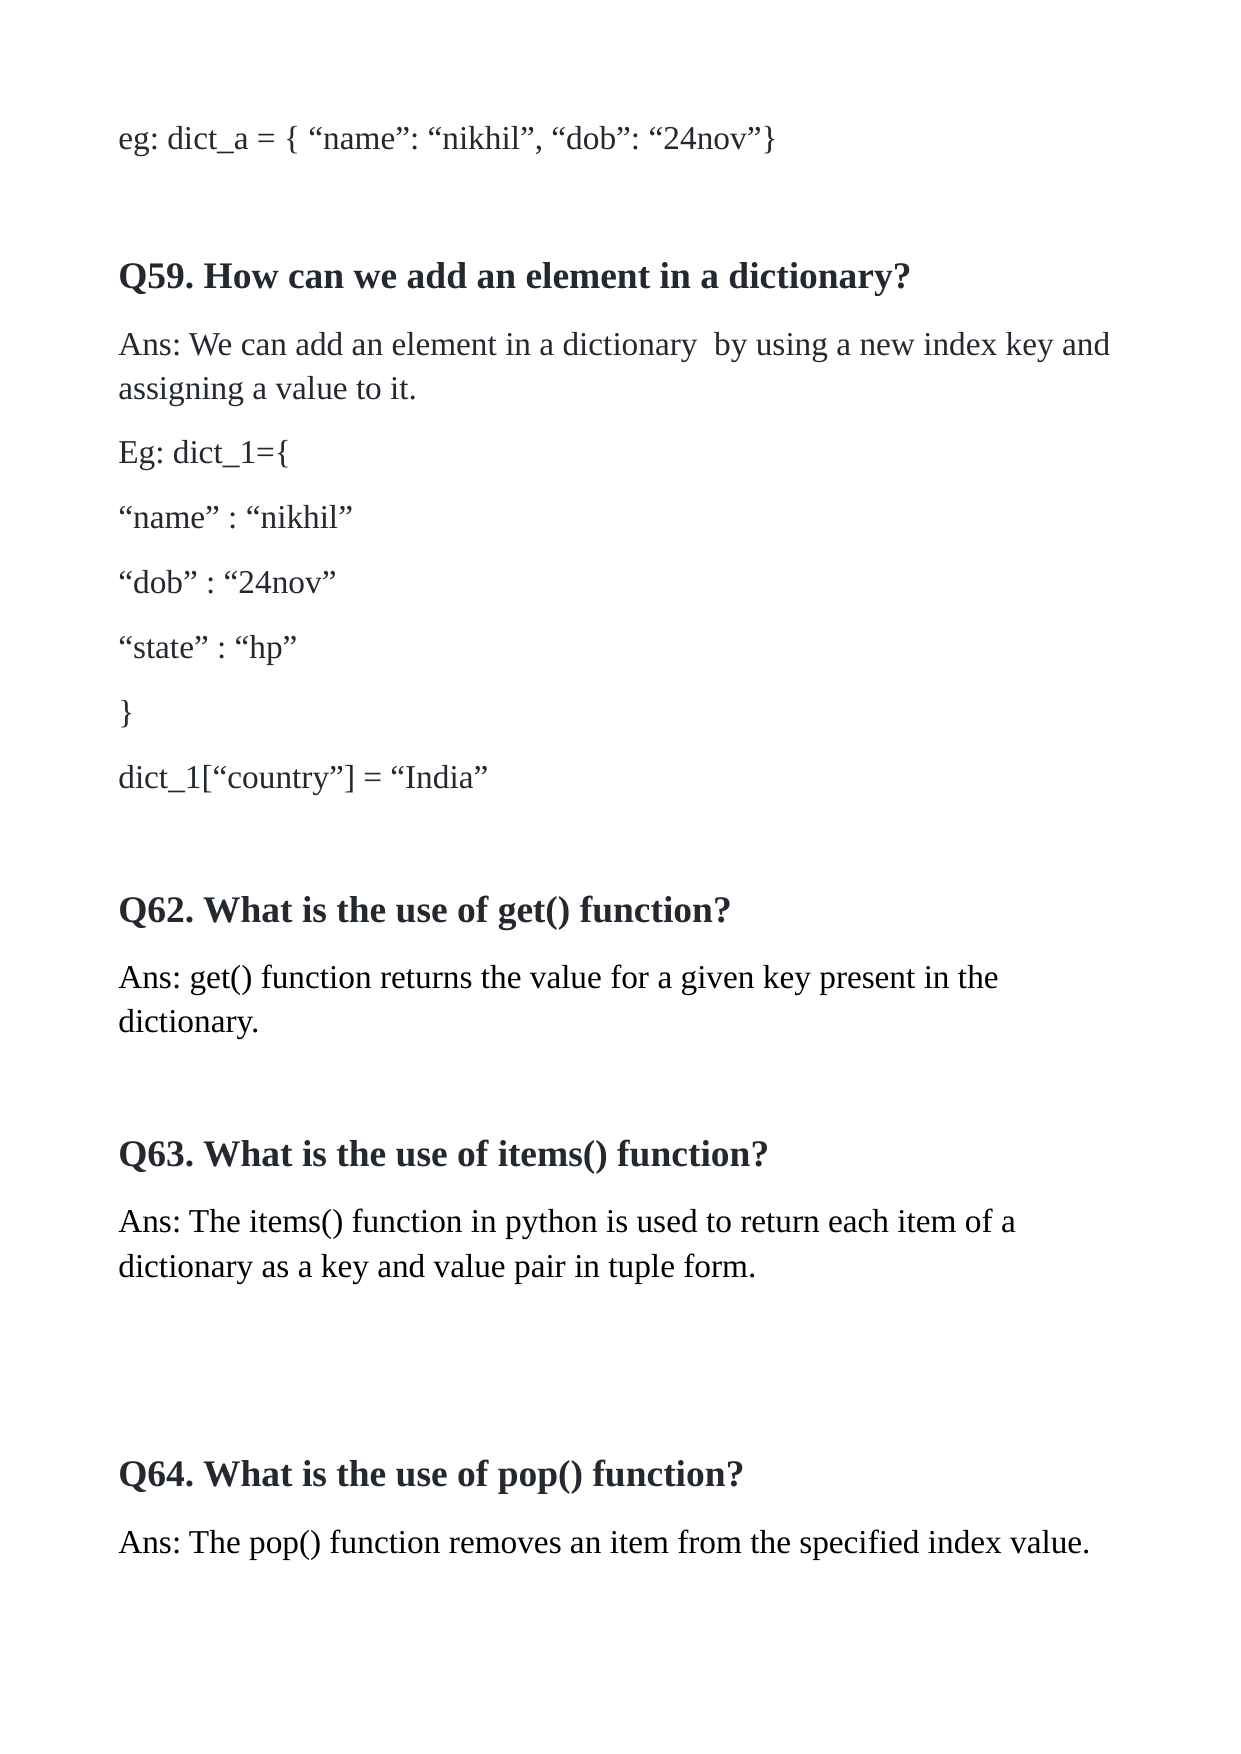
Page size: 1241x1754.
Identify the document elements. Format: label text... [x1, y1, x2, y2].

text “state” : “hp” [118, 627, 1122, 666]
text dict_1[“country”] = “India” [118, 757, 1122, 796]
text Q64. What is the use of pop() function? [118, 1452, 1122, 1495]
text Ans: We can add an element in a dictionary by using a new index key and assigning a value to it. [118, 324, 1122, 406]
text eg: dict_a = { “name”: “nikhil”, “dob”: “24nov”} [118, 118, 1122, 156]
text Ans: The items() function in python is used to return each item of a dictionary as a key and value pair in tuple form. [118, 1202, 1122, 1284]
text } [118, 692, 1122, 731]
text Eg: dict_1={ [118, 433, 1122, 471]
text Q59. How can we add an element in a dictionary? [118, 253, 1122, 297]
text Q63. What is the use of items() function? [118, 1131, 1122, 1174]
text Ans: get() function returns the value for a given key present in the dictionary. [118, 957, 1122, 1040]
text “name” : “nikhil” [118, 498, 1122, 536]
text Q62. What is the use of get() function? [118, 887, 1122, 930]
text Ans: The pop() function removes an item from the specified index value. [118, 1522, 1122, 1560]
text “dob” : “24nov” [118, 563, 1122, 601]
